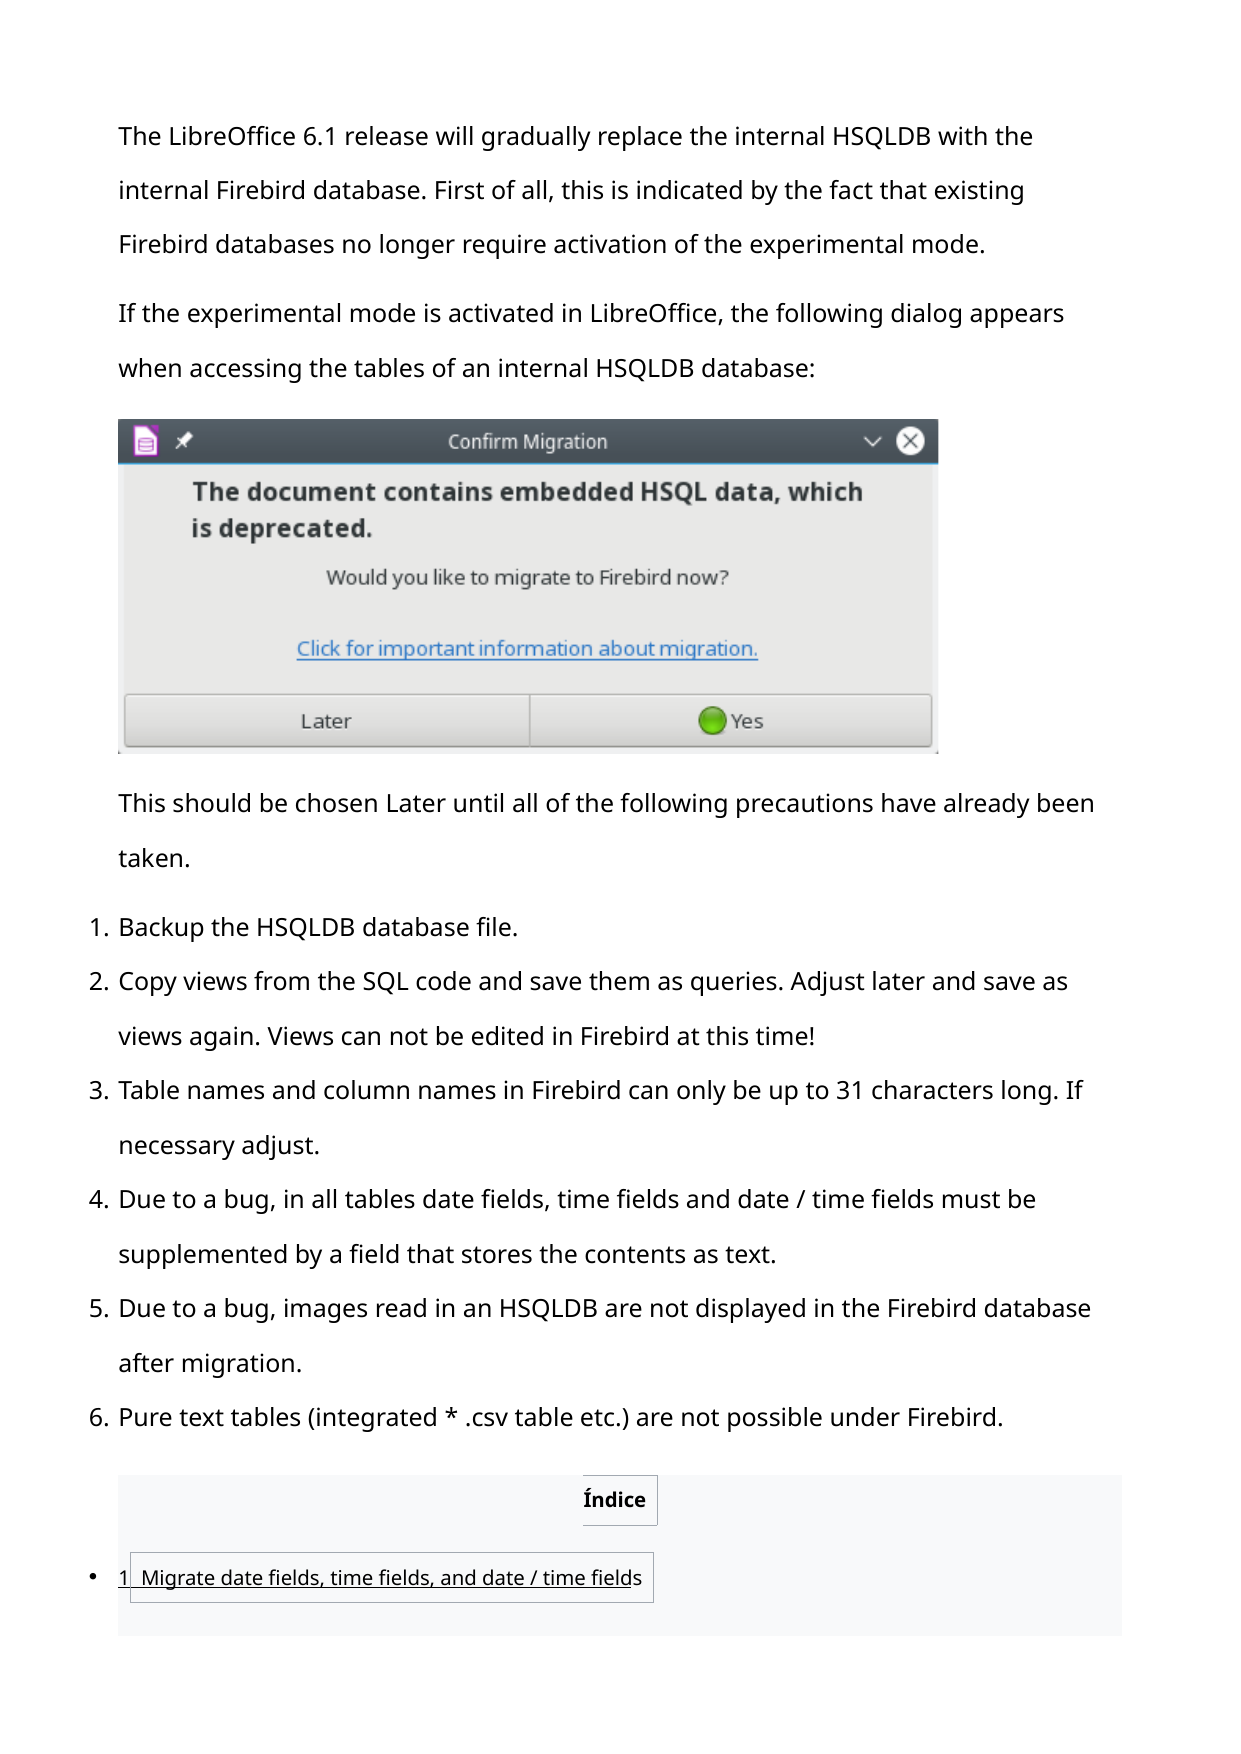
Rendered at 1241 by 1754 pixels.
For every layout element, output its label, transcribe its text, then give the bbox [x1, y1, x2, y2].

text The LibreOffice 6.1 release will gradually replace the internal HSQLDB with the internal Firebird database. First of all, this is indicated by the fact that existing Firebird databases no longer require activation of the experimental mode. [118, 118, 1122, 261]
picture [118, 419, 939, 754]
list Copy views from the SQL code and save them as queries. Adjust later and save as views again. Views can not be edited in Firebird at this time! [118, 964, 1122, 1052]
text This should be chosen Later until all of the following precautions have already been taken. [118, 786, 1122, 874]
list Table names and column names in Firebird can only be up to 31 characters long. If necessary adjust. [118, 1073, 1122, 1161]
list Migrate date fields, time fields, and date / time fields [131, 1553, 653, 1602]
list 1 [118, 1552, 130, 1587]
subtitle [658, 1475, 1122, 1525]
list Pure text tables (integrated * .csv table etc.) are not possible under Firebird. [118, 1400, 1122, 1434]
list Backup the HSQLDB database file. [118, 909, 1122, 943]
list Due to a bug, images read in an HSQLDB are not displayed in the Firebird database after migration. [118, 1291, 1122, 1379]
list Due to a bug, in all tables date fields, time fields and date / time fields must be supplemented by a field that stores the contents as text. [118, 1182, 1122, 1270]
text If the experimental mode is activated in LibreOffice, the following dialog appears when accessing the tables of an internal HSQLDB database: [118, 296, 1122, 385]
list [654, 1552, 1122, 1602]
subtitle Índice [118, 1475, 657, 1525]
